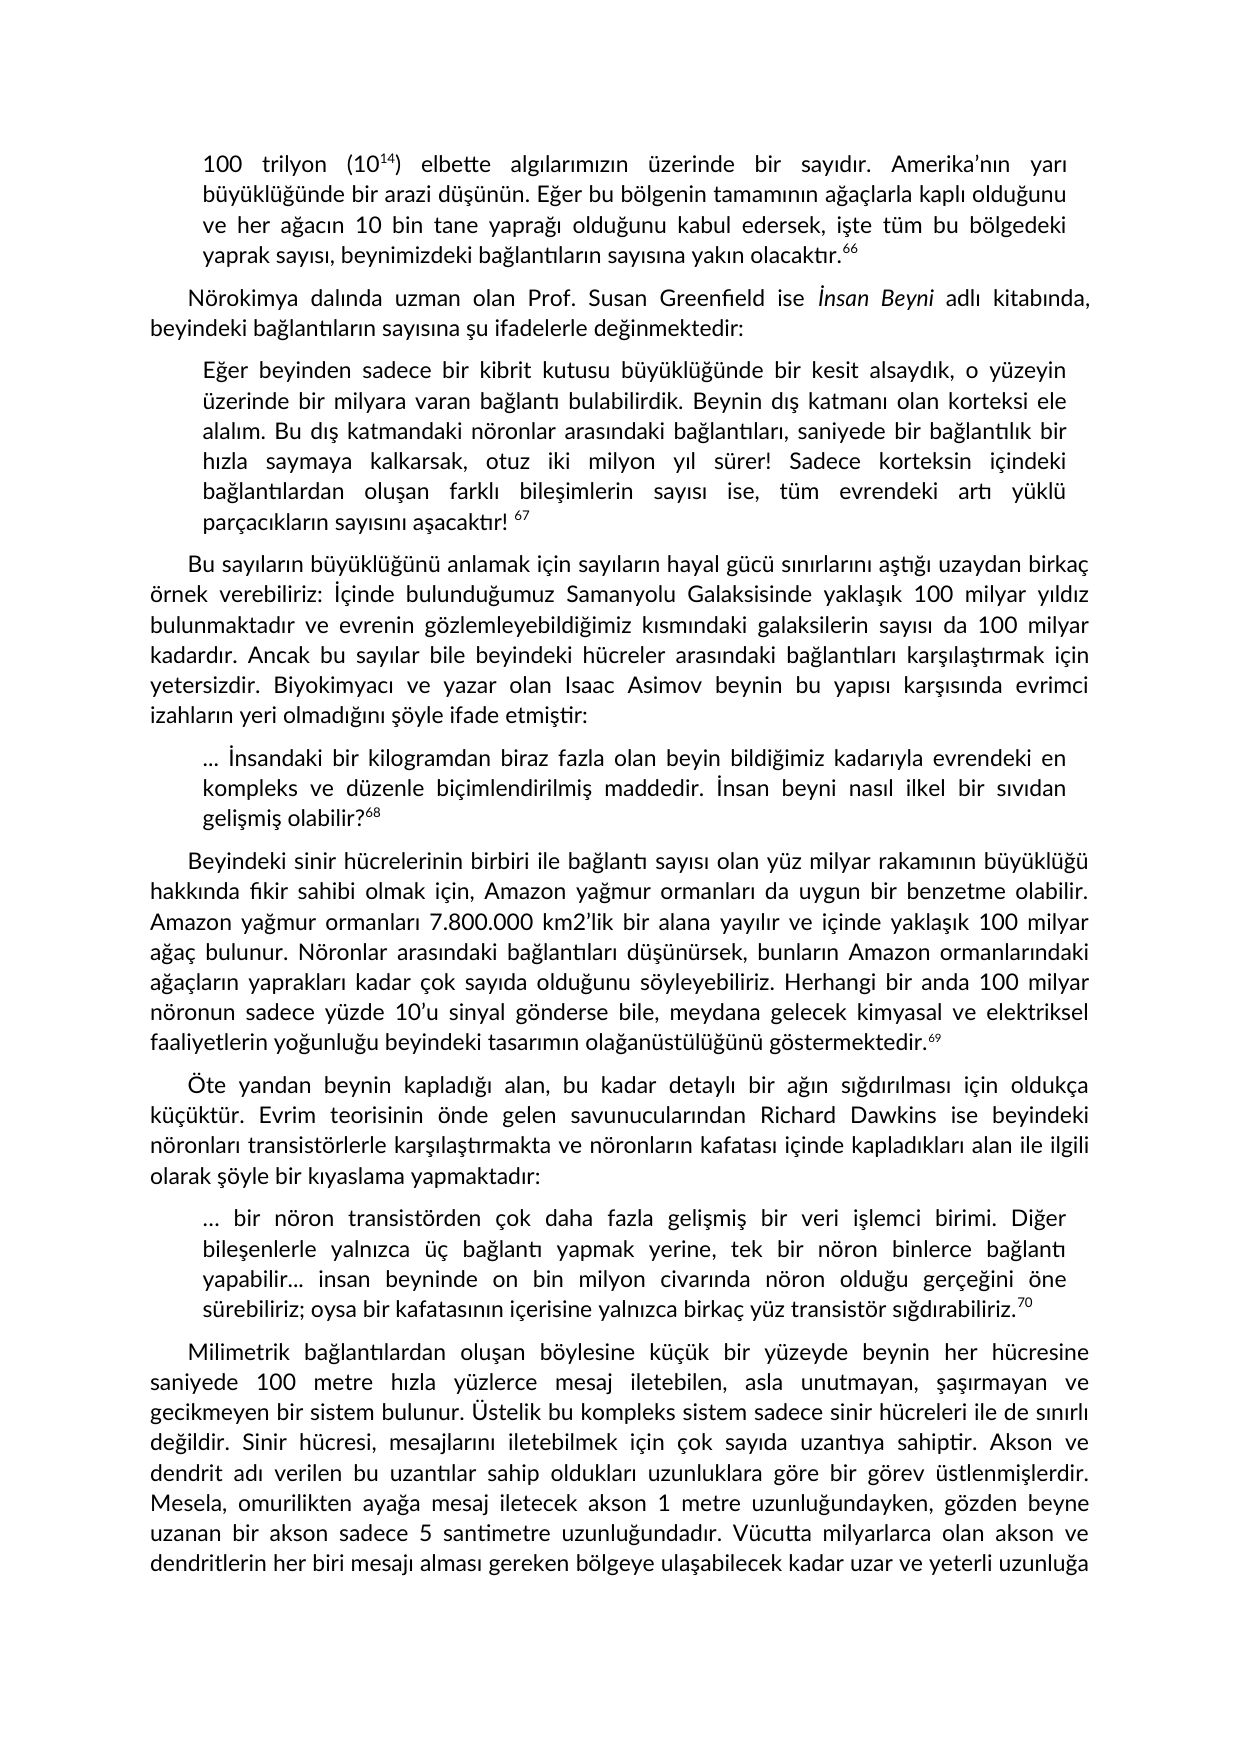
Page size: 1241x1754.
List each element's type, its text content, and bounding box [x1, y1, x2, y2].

text Milimetrik bağlantılardan oluşan böylesine küçük bir yüzeyde beynin her hücresine saniyede 100 metre hızla yüzlerce mesaj iletebilen, asla unutmayan, şaşırmayan ve gecikmeyen bir sistem bulunur. Üstelik bu kompleks sistem sadece sinir hücreleri ile de sınırlı değildir. Sinir hücresi, mesajlarını iletebilmek için çok sayıda uzantıya sahiptir. Akson ve dendrit adı verilen bu uzantılar sahip oldukları uzunluklara göre bir görev üstlenmişlerdir. Mesela, omurilikten ayağa mesaj iletecek akson 1 metre uzunluğundayken, gözden beyne uzanan bir akson sadece 5 santimetre uzunluğundadır. Vücutta milyarlarca olan akson ve dendritlerin her biri mesajı alması gereken bölgeye ulaşabilecek kadar uzar ve yeterli uzunluğa [150, 1337, 1090, 1576]
text 100 trilyon (1014) elbette algılarımızın üzerinde bir sayıdır. Amerika’nın yarı büyüklüğünde bir arazi düşünün. Eğer bu bölgenin tamamının ağaçlarla kaplı olduğunu ve her ağacın 10 bin tane yaprağı olduğunu kabul edersek, işte tüm bu bölgedeki yaprak sayısı, beynimizdeki bağlantıların sayısına yakın olacaktır.66 [202, 150, 1068, 268]
text Bu sayıların büyüklüğünü anlamak için sayıların hayal gücü sınırlarını aştığı uzaydan birkaç örnek verebiliriz: İçinde bulunduğumuz Samanyolu Galaksisinde yaklaşık 100 milyar yıldız bulunmaktadır ve evrenin gözlemleyebildiğimiz kısmındaki galaksilerin sayısı da 100 milyar kadardır. Ancak bu sayılar bile beyindeki hücreler arasındaki bağlantıları karşılaştırmak için yetersizdir. Biyokimyacı ve yazar olan Isaac Asimov beynin bu yapısı karşısında evrimci izahların yeri olmadığını şöyle ifade etmiştir: [150, 550, 1090, 728]
text Beyindeki sinir hücrelerinin birbiri ile bağlantı sayısı olan yüz milyar rakamının büyüklüğü hakkında fikir sahibi olmak için, Amazon yağmur ormanları da uygun bir benzetme olabilir. Amazon yağmur ormanları 7.800.000 km2’lik bir alana yayılır ve içinde yaklaşık 100 milyar ağaç bulunur. Nöronlar arasındaki bağlantıları düşünürsek, bunların Amazon ormanlarındaki ağaçların yaprakları kadar çok sayıda olduğunu söyleyebiliriz. Herhangi bir anda 100 milyar nöronun sadece yüzde 10’u sinyal gönderse bile, meydana gelecek kimyasal ve elektriksel faaliyetlerin yoğunluğu beyindeki tasarımın olağanüstülüğünü göstermektedir.69 [150, 847, 1090, 1056]
text ... İnsandaki bir kilogramdan biraz fazla olan beyin bildiğimiz kadarıyla evrendeki en kompleks ve düzenle biçimlendirilmiş maddedir. İnsan beyni nasıl ilkel bir sıvıdan gelişmiş olabilir?68 [202, 744, 1068, 832]
text … bir nöron transistörden çok daha fazla gelişmiş bir veri işlemci birimi. Diğer bileşenlerle yalnızca üç bağlantı yapmak yerine, tek bir nöron binlerce bağlantı yapabilir... insan beyninde on bin milyon civarında nöron olduğu gerçeğini öne sürebiliriz; oysa bir kafatasının içerisine yalnızca birkaç yüz transistör sığdırabiliriz.70 [202, 1204, 1068, 1322]
text Eğer beyinden sadece bir kibrit kutusu büyüklüğünde bir kesit alsaydık, o yüzeyin üzerinde bir milyara varan bağlantı bulabilirdik. Beynin dış katmanı olan korteksi ele alalım. Bu dış katmandaki nöronlar arasındaki bağlantıları, saniyede bir bağlantılık bir hızla saymaya kalkarsak, otuz iki milyon yıl sürer! Sadece korteksin içindeki bağlantılardan oluşan farklı bileşimlerin sayısı ise, tüm evrendeki artı yüklü parçacıkların sayısını aşacaktır! 67 [202, 356, 1068, 535]
text Öte yandan beynin kapladığı alan, bu kadar detaylı bir ağın sığdırılması için oldukça küçüktür. Evrim teorisinin önde gelen savunucularından Richard Dawkins ise beyindeki nöronları transistörlerle karşılaştırmakta ve nöronların kafatası içinde kapladıkları alan ile ilgili olarak şöyle bir kıyaslama yapmaktadır: [150, 1071, 1090, 1189]
text Nörokimya dalında uzman olan Prof. Susan Greenfield ise İnsan Beyni adlı kitabında, beyindeki bağlantıların sayısına şu ifadelerle değinmektedir: [150, 283, 1090, 341]
